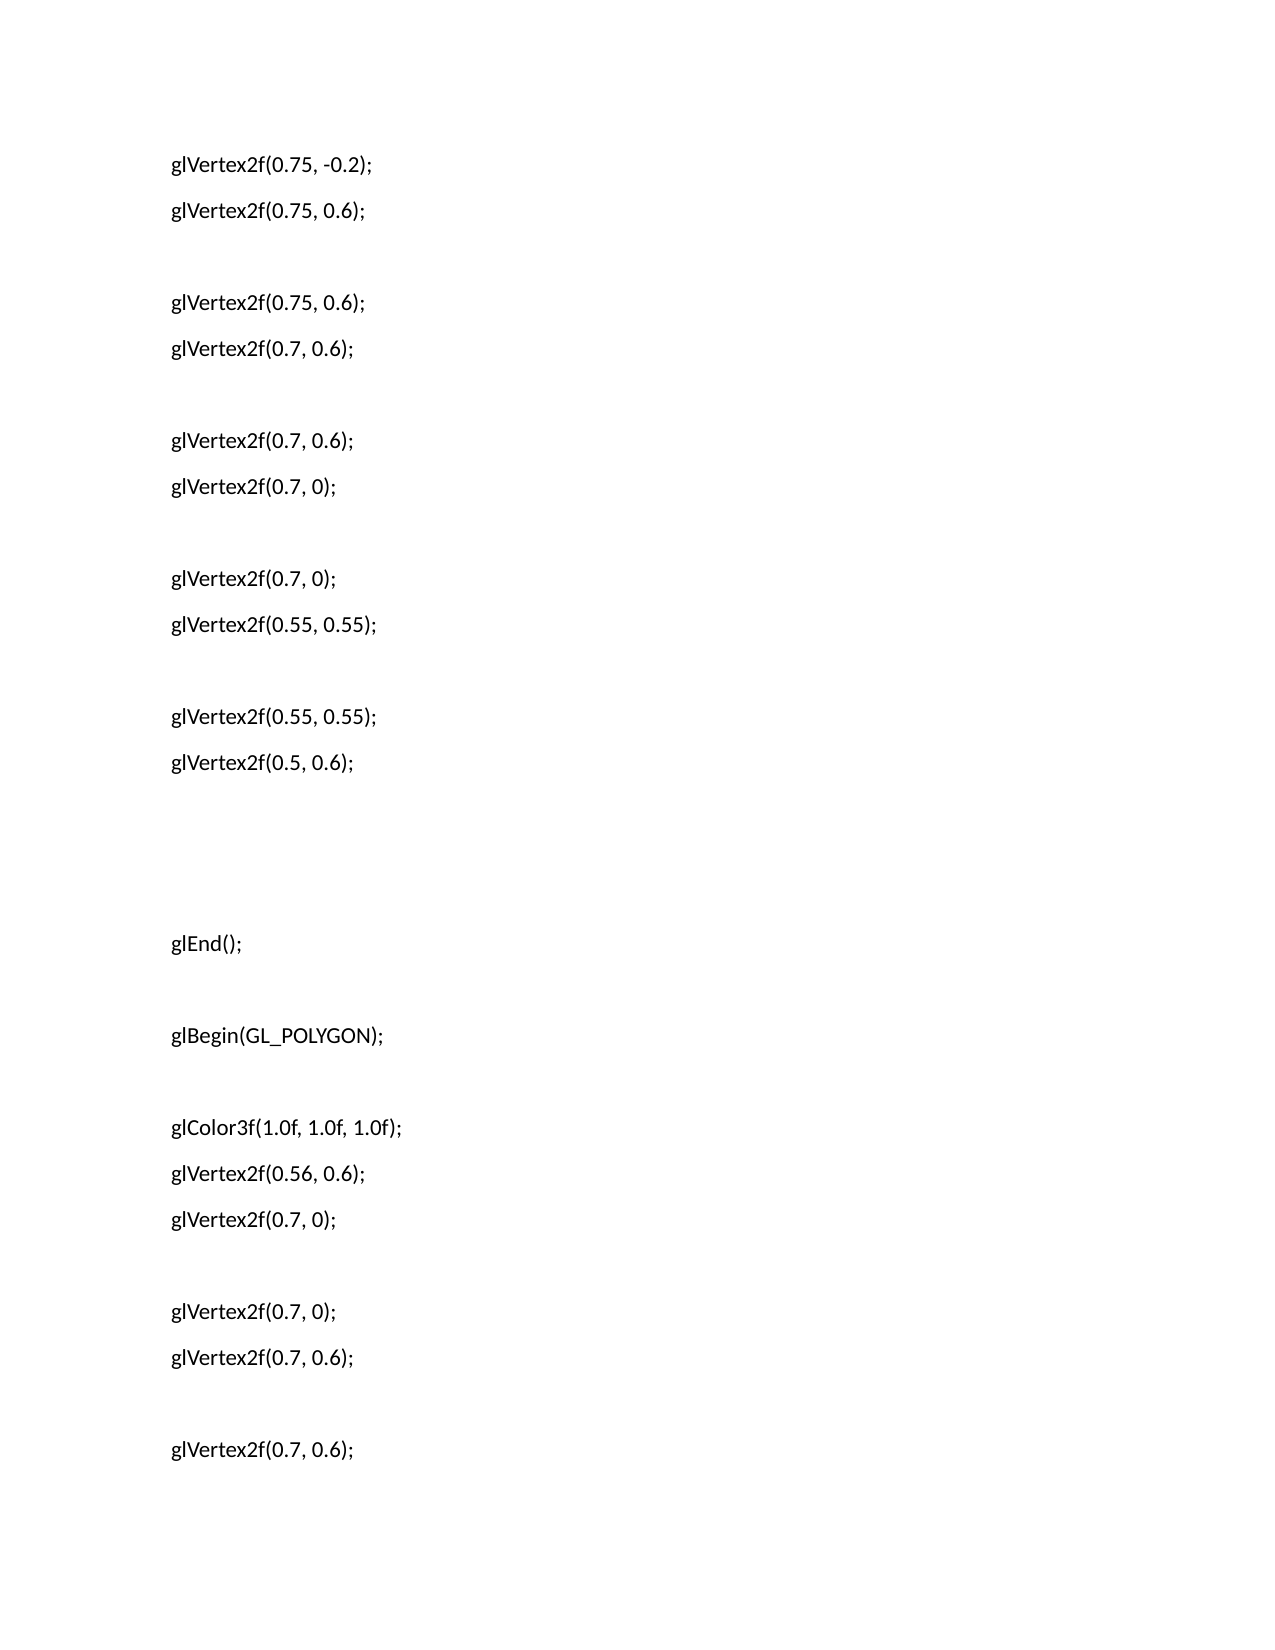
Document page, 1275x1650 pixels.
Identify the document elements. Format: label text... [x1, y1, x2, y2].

text glVertex2f(0.7, 0.6); [150, 1435, 1125, 1463]
text glVertex2f(0.75, -0.2); [150, 150, 1125, 178]
text glVertex2f(0.7, 0); [150, 1297, 1125, 1325]
text glBegin(GL_POLYGON); [150, 1021, 1125, 1049]
text glVertex2f(0.7, 0.6); [150, 426, 1125, 454]
text glVertex2f(0.7, 0); [150, 472, 1125, 500]
text glVertex2f(0.55, 0.55); [150, 610, 1125, 638]
text glColor3f(1.0f, 1.0f, 1.0f); [150, 1113, 1125, 1141]
text glVertex2f(0.7, 0); [150, 564, 1125, 592]
text glVertex2f(0.7, 0); [150, 1205, 1125, 1233]
text glVertex2f(0.7, 0.6); [150, 334, 1125, 362]
text glVertex2f(0.56, 0.6); [150, 1159, 1125, 1187]
text glVertex2f(0.75, 0.6); [150, 196, 1125, 224]
text glVertex2f(0.7, 0.6); [150, 1343, 1125, 1371]
text glVertex2f(0.75, 0.6); [150, 288, 1125, 316]
text glVertex2f(0.55, 0.55); [150, 702, 1125, 731]
text glEnd(); [150, 929, 1125, 957]
text glVertex2f(0.5, 0.6); [150, 748, 1125, 777]
